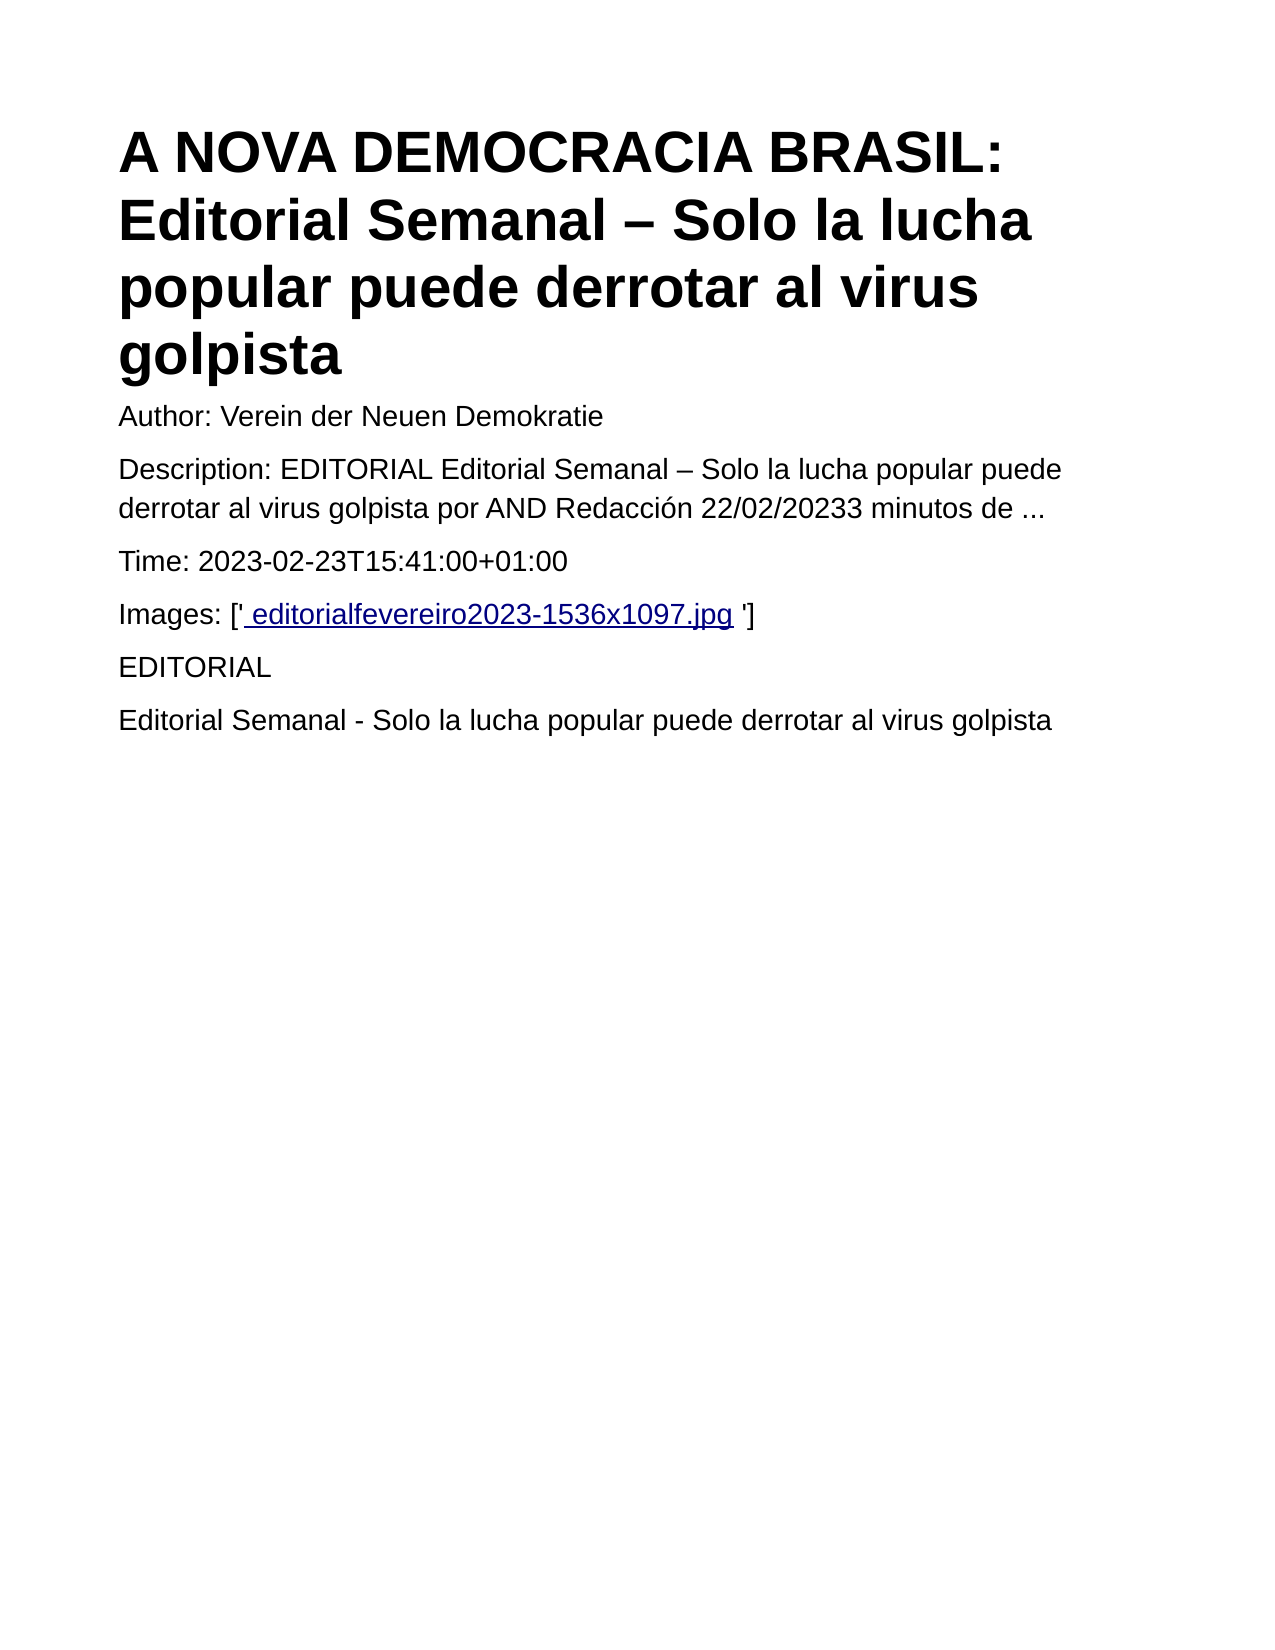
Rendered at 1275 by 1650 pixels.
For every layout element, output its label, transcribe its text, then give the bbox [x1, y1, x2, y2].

text Editorial Semanal - Solo la lucha popular puede derrotar al virus golpista [118, 703, 1157, 737]
text Time: 2023-02-23T15:41:00+01:00 [118, 544, 1157, 577]
subtitle A NOVA DEMOCRACIA BRASIL: Editorial Semanal – Solo la lucha popular puede derrotar al virus golpista [118, 118, 1157, 386]
text Description: EDITORIAL Editorial Semanal – Solo la lucha popular puede derrotar al virus golpista por AND Redacción 22/02/20233 minutos de ... [118, 452, 1157, 524]
text EDITORIAL [118, 650, 1157, 683]
text Author: Verein der Neuen Demokratie [118, 399, 1157, 432]
text Images: [' editorialfevereiro2023-1536x1097.jpg '] [118, 597, 1157, 630]
